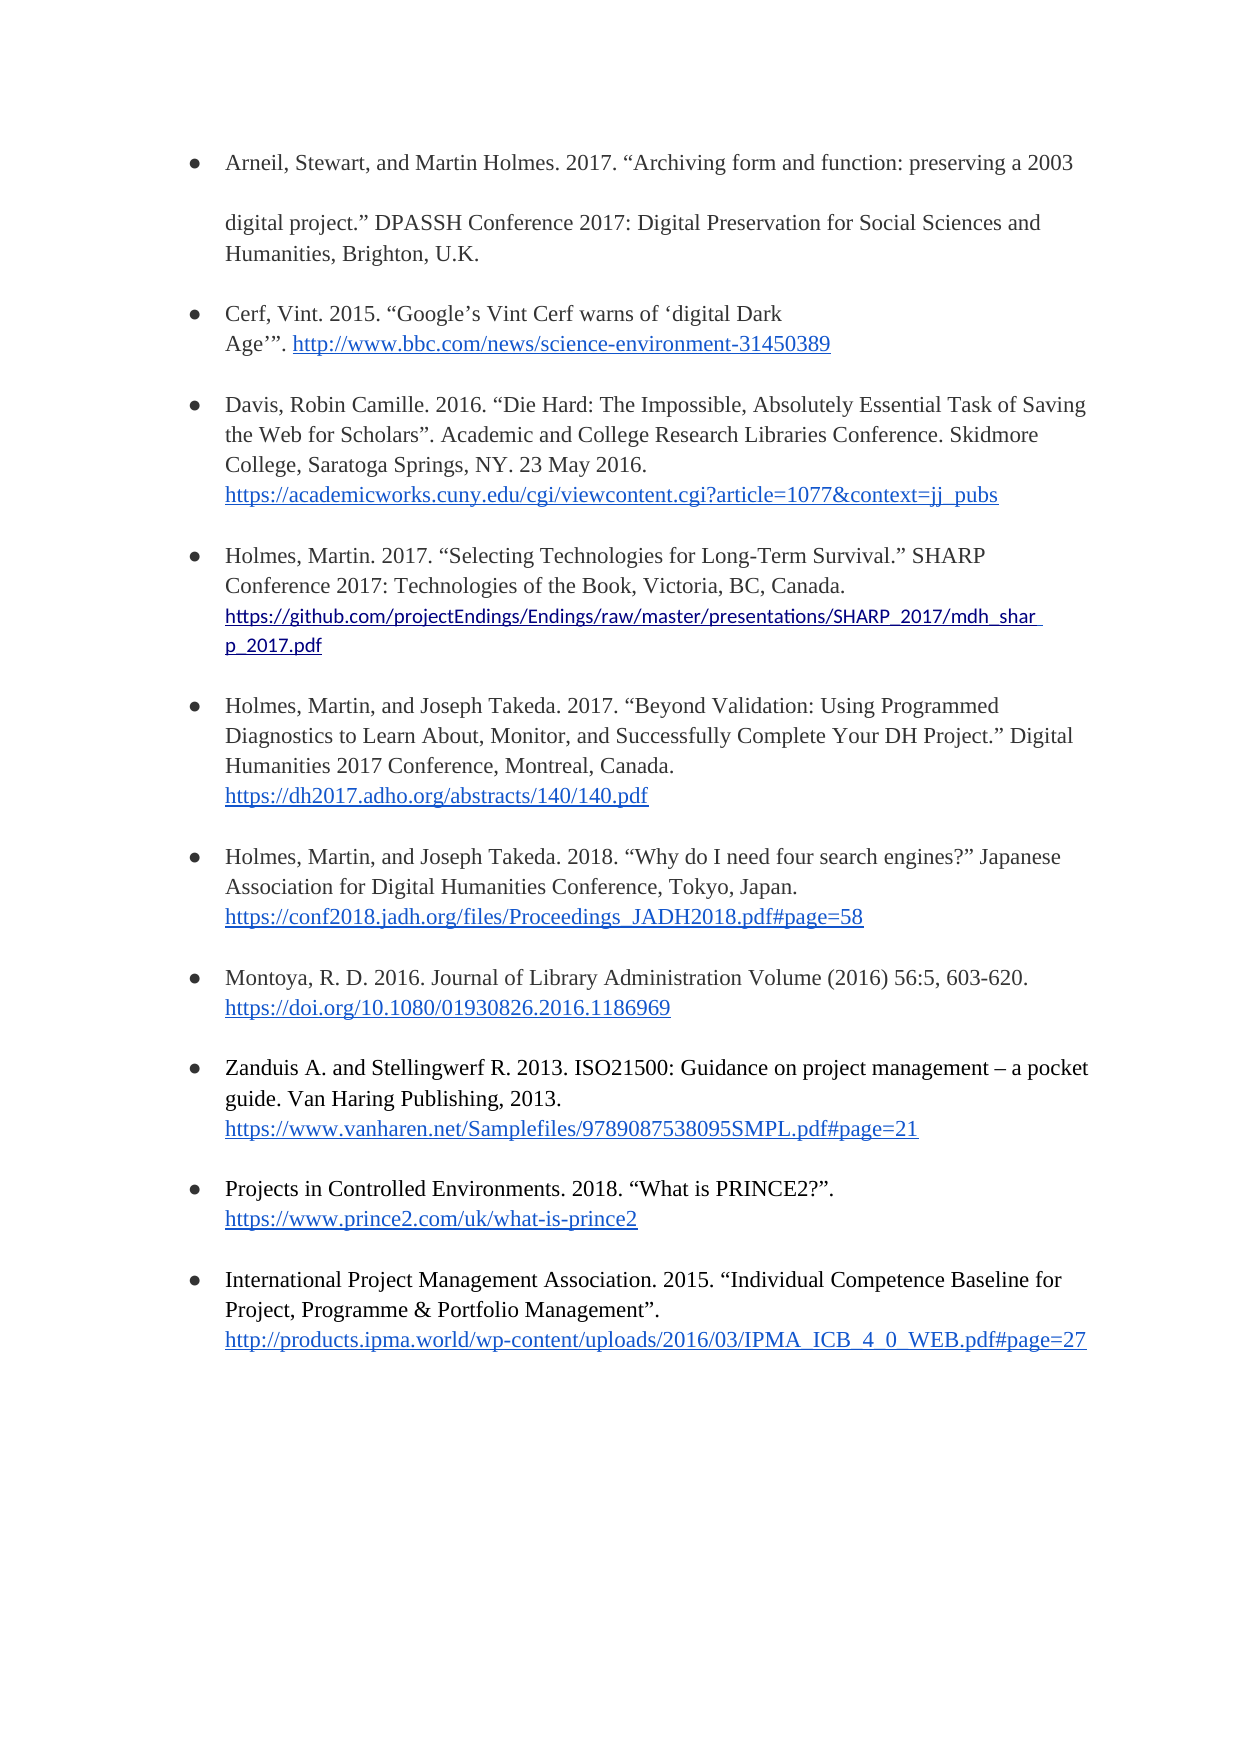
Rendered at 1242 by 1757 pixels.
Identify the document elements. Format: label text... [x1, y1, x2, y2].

list Holmes, Martin. 2017. “Selecting Technologies for Long-Term Survival.” SHARP Conference 2017: Technologies of the Book, Victoria, BC, Canada. https://github.com/projectEndings/Endings/raw/master/presentations/SHARP_2017/mdh_shar p_2017.pdf [188, 542, 1089, 658]
list Montoya, R. D. 2016. Journal of Library Administration Volume (2016) 56:5, 603-620. https://doi.org/10.1080/01930826.2016.1186969 [188, 964, 1029, 1020]
list Projects in Controlled Environments. 2018. “What is PRINCE2?”. https://www.prince2.com/uk/what-is-prince2 [188, 1175, 835, 1232]
list Arneil, Stewart, and Martin Holmes. 2017. “Archiving form and function: preserving a 2003 [188, 149, 1092, 175]
list Davis, Robin Camille. 2016. “Die Hard: The Impossible, Absolutely Essential Task of Saving the Web for Scholars”. Academic and College Research Libraries Conference. Skidmore College, Saratoga Springs, NY. 23 May 2016. https://academicworks.cuny.edu/cgi/viewcontent.cgi?article=1077&context=jj_pubs [188, 391, 1087, 508]
list Holmes, Martin, and Joseph Takeda. 2018. “Why do I need four search engines?” Japanese Association for Digital Humanities Conference, Tokyo, Japan. https://conf2018.jadh.org/files/Proceedings_JADH2018.pdf#page=58 [188, 843, 1062, 930]
list Zanduis A. and Stellingwerf R. 2013. ISO21500: Guidance on project management – a pocket guide. Van Haring Publishing, 2013. https://www.vanharen.net/Samplefiles/9789087538095SMPL.pdf#page=21 [188, 1054, 1089, 1141]
list International Project Management Association. 2015. “Individual Competence Baseline for Project, Programme & Portfolio Management”. http://products.ipma.world/wp-content/uploads/2016/03/IPMA_ICB_4_0_WEB.pdf#page=27 [188, 1266, 1087, 1353]
text digital project.” DPASSH Conference 2017: Digital Preservation for Social Sciences and Humanities, Brighton, U.K. [225, 209, 1042, 266]
list Cerf, Vint. 2015. “Google’s Vint Cerf warns of ‘digital Dark Age’”. http://www.bbc.com/news/science-environment-31450389 [188, 300, 850, 357]
list Holmes, Martin, and Joseph Takeda. 2017. “Beyond Validation: Using Programmed Diagnostics to Learn About, Monitor, and Successfully Complete Your DH Project.” Digital Humanities 2017 Conference, Montreal, Canada. https://dh2017.adho.org/abstracts/140/140.pdf [188, 692, 1075, 809]
